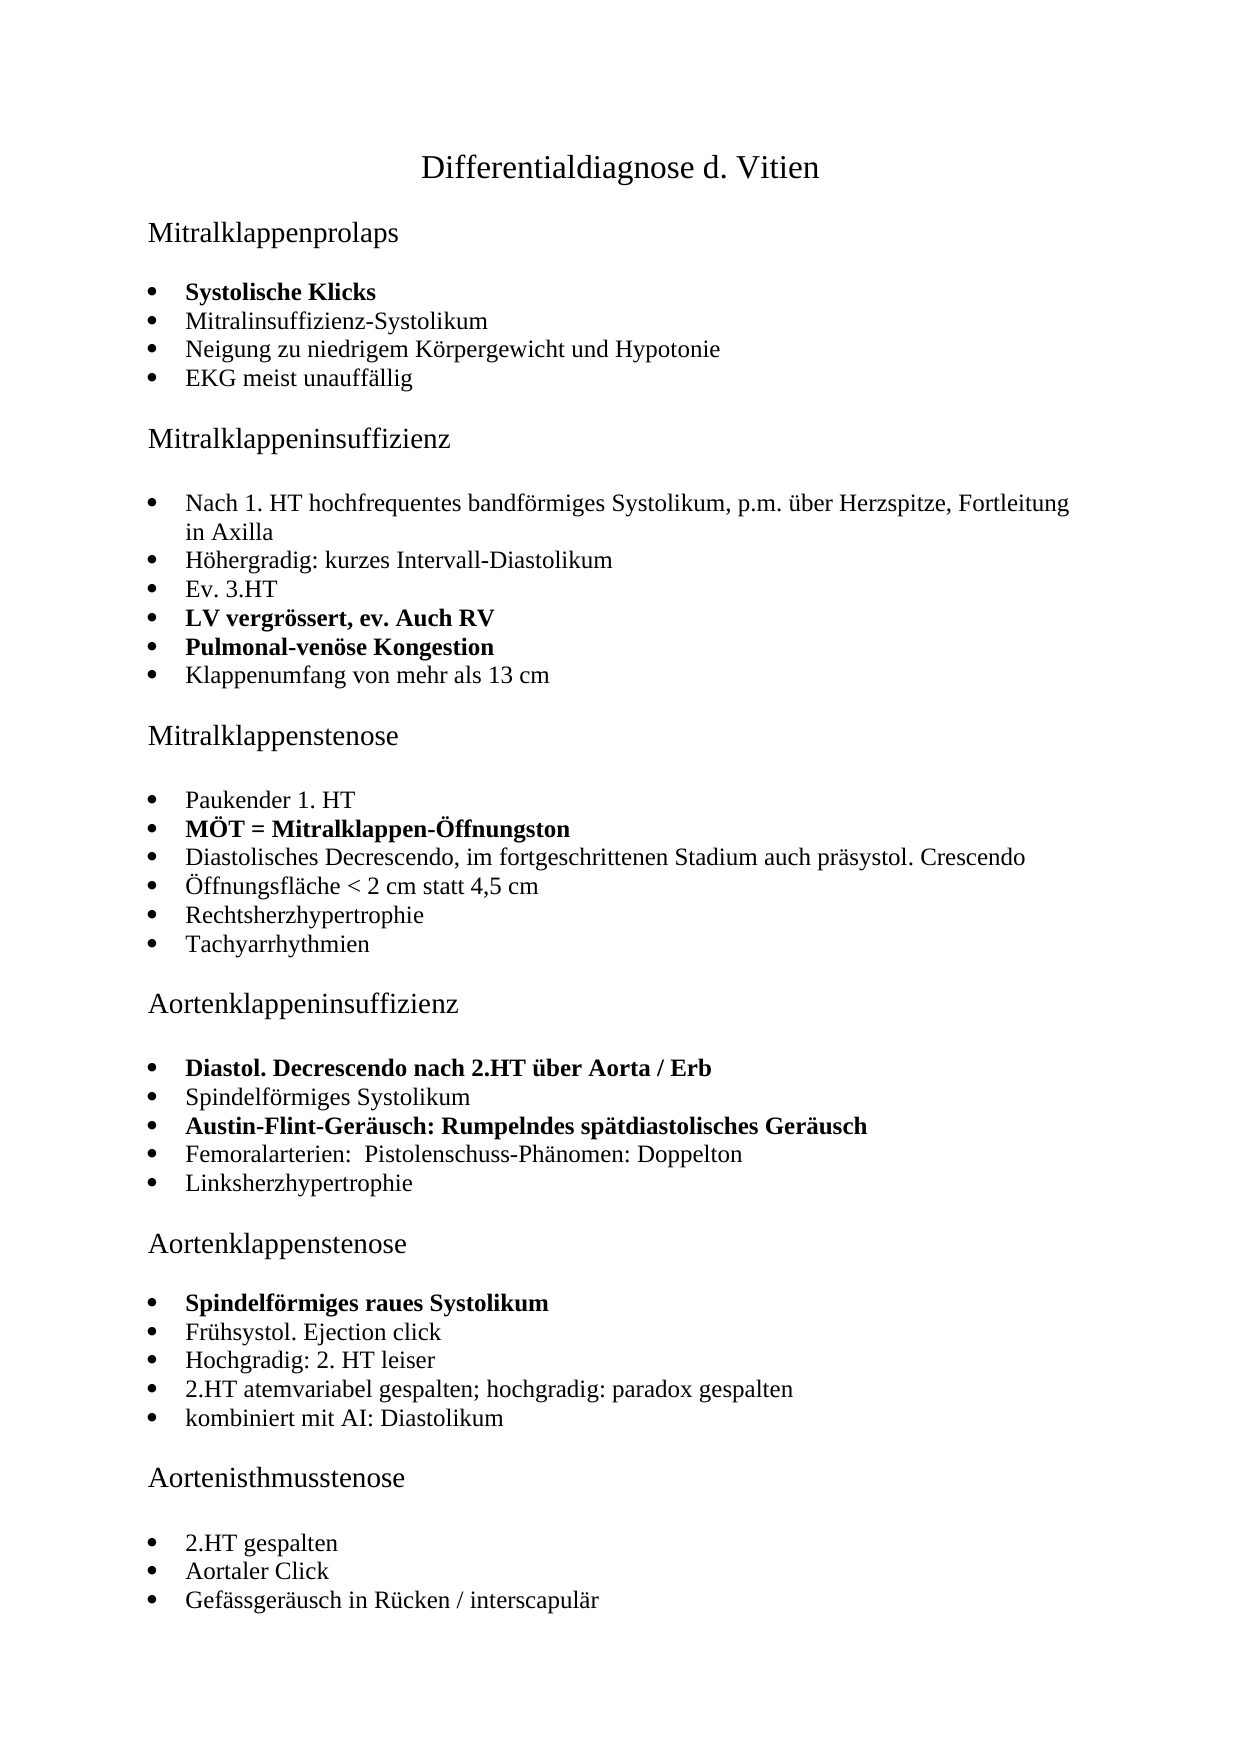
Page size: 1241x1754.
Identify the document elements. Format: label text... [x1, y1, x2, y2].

list Tachyarrhythmien [148, 929, 1093, 957]
list Öffnungsfläche < 2 cm statt 4,5 cm [148, 871, 1093, 900]
list Rechtsherzhypertrophie [148, 900, 1093, 929]
list Hochgradig: 2. HT leiser [148, 1346, 1093, 1374]
list Aortaler Click [148, 1556, 1093, 1585]
text Aortenisthmusstenose [148, 1461, 1093, 1494]
subtitle LV vergrössert, ev. Auch RV [148, 603, 1093, 632]
list 2.HT gespalten [148, 1528, 1093, 1556]
list Höhergradig: kurzes Intervall-Diastolikum [148, 545, 1093, 574]
list Klappenumfang von mehr als 13 cm [148, 660, 1093, 689]
subtitle Austin-Flint-Geräusch: Rumpelndes spätdiastolisches Geräusch [148, 1111, 1093, 1139]
subtitle Spindelförmiges raues Systolikum [148, 1288, 1093, 1317]
list Spindelförmiges Systolikum [148, 1082, 1093, 1111]
subtitle Mitralklappenprolaps [148, 215, 1093, 248]
list EKG meist unauffällig [148, 363, 1093, 392]
subtitle Differentialdiagnose d. Vitien [148, 148, 1093, 186]
list kombiniert mit AI: Diastolikum [148, 1403, 1093, 1432]
list Gefässgeräusch in Rücken / interscapulär [148, 1585, 1093, 1614]
text Mitralklappenstenose [148, 718, 1093, 751]
list Femoralarterien: Pistolenschuss-Phänomen: Doppelton [148, 1139, 1093, 1168]
list Frühsystol. Ejection click [148, 1317, 1093, 1346]
list 2.HT atemvariabel gespalten; hochgradig: paradox gespalten [148, 1374, 1093, 1403]
subtitle Pulmonal-venöse Kongestion [148, 632, 1093, 660]
list Nach 1. HT hochfrequentes bandförmiges Systolikum, p.m. über Herzspitze, Fortleitung in Axilla [148, 488, 1093, 545]
list Diastolisches Decrescendo, im fortgeschrittenen Stadium auch präsystol. Crescendo [148, 842, 1093, 871]
list Paukender 1. HT [148, 785, 1093, 814]
list Linksherzhypertrophie [148, 1168, 1093, 1197]
text Mitralklappeninsuffizienz [148, 421, 1093, 454]
subtitle Systolische Klicks [148, 277, 1093, 306]
list Ev. 3.HT [148, 574, 1093, 603]
text Aortenklappeninsuffizienz [148, 986, 1093, 1020]
text Aortenklappenstenose [148, 1226, 1093, 1259]
subtitle MÖT = Mitralklappen-Öffnungston [148, 814, 1093, 842]
subtitle Diastol. Decrescendo nach 2.HT über Aorta / Erb [148, 1053, 1093, 1082]
list Mitralinsuffizienz-Systolikum [148, 306, 1093, 334]
list Neigung zu niedrigem Körpergewicht und Hypotonie [148, 334, 1093, 363]
